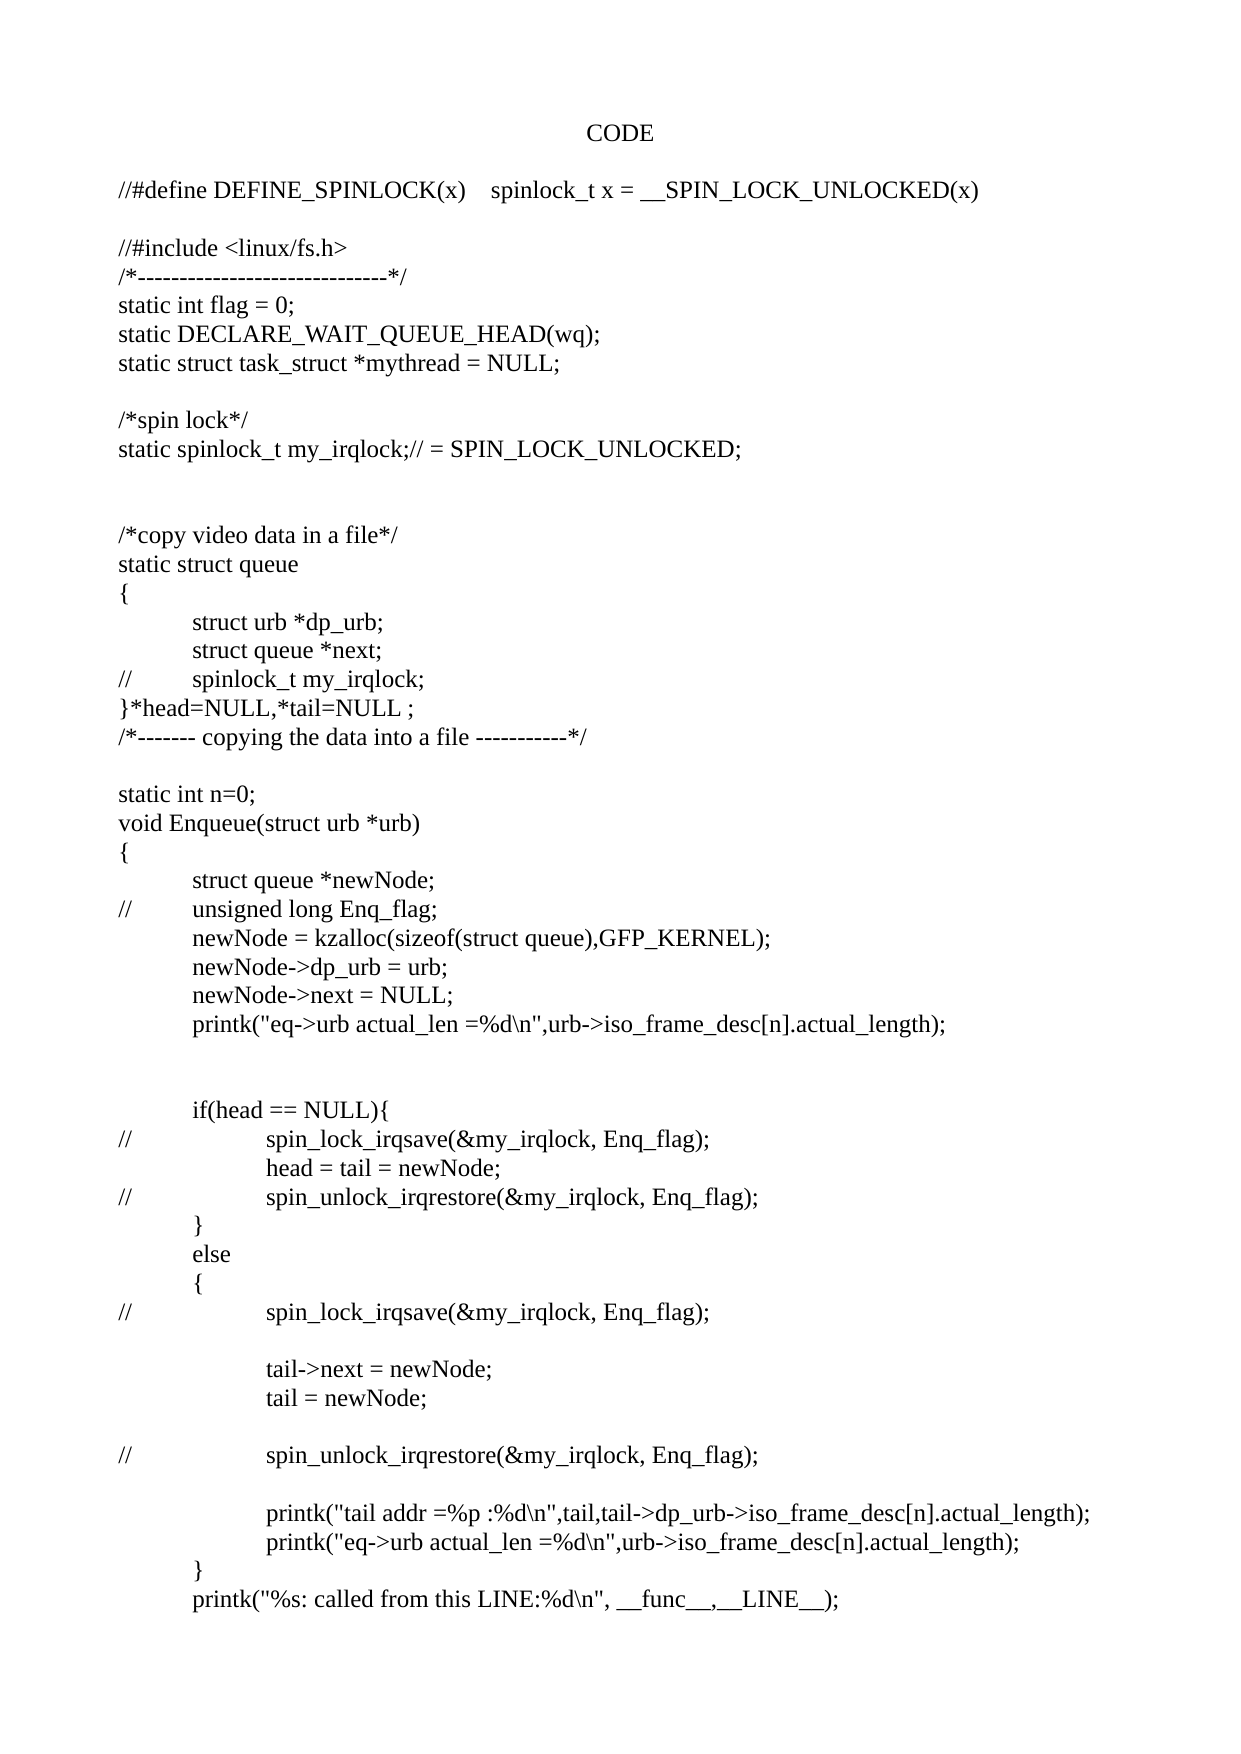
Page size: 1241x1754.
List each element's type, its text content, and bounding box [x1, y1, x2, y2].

text // unsigned long Enq_flag; [118, 894, 1122, 923]
text // spinlock_t my_irqlock; [118, 664, 1122, 693]
text if(head == NULL){ [118, 1096, 1122, 1124]
text CODE [118, 118, 1122, 147]
text /*------- copying the data into a file -----------*/ [118, 722, 1122, 751]
text tail->next = newNode; [118, 1354, 1122, 1383]
text struct queue *newNode; [118, 866, 1122, 894]
text static int flag = 0; [118, 291, 1122, 319]
text /*copy video data in a file*/ [118, 521, 1122, 549]
text static struct task_struct *mythread = NULL; [118, 348, 1122, 377]
text struct urb *dp_urb; [118, 607, 1122, 636]
text newNode->next = NULL; [118, 981, 1122, 1009]
text newNode = kzalloc(sizeof(struct queue),GFP_KERNEL); [118, 923, 1122, 952]
text { [118, 837, 1122, 866]
text static struct queue [118, 549, 1122, 578]
text newNode->dp_urb = urb; [118, 952, 1122, 981]
text /*------------------------------*/ [118, 262, 1122, 291]
text // spin_unlock_irqrestore(&my_irqlock, Enq_flag); [118, 1441, 1122, 1469]
text { [118, 578, 1122, 607]
text // spin_lock_irqsave(&my_irqlock, Enq_flag); [118, 1124, 1122, 1153]
text printk("tail addr =%p :%d\n",tail,tail->dp_urb->iso_frame_desc[n].actual_length); [118, 1498, 1122, 1527]
text //#define DEFINE_SPINLOCK(x) spinlock_t x = __SPIN_LOCK_UNLOCKED(x) [118, 176, 1122, 204]
text } [118, 1211, 1122, 1239]
text else [118, 1239, 1122, 1268]
text printk("eq->urb actual_len =%d\n",urb->iso_frame_desc[n].actual_length); [118, 1009, 1122, 1038]
text // spin_lock_irqsave(&my_irqlock, Enq_flag); [118, 1297, 1122, 1326]
text head = tail = newNode; [118, 1153, 1122, 1182]
text /*spin lock*/ [118, 406, 1122, 434]
text void Enqueue(struct urb *urb) [118, 808, 1122, 837]
text static DECLARE_WAIT_QUEUE_HEAD(wq); [118, 319, 1122, 348]
text struct queue *next; [118, 636, 1122, 664]
text { [118, 1268, 1122, 1297]
text printk("%s: called from this LINE:%d\n", __func__,__LINE__); [118, 1584, 1122, 1613]
text static int n=0; [118, 779, 1122, 808]
text }*head=NULL,*tail=NULL ; [118, 693, 1122, 722]
text static spinlock_t my_irqlock;// = SPIN_LOCK_UNLOCKED; [118, 434, 1122, 463]
text tail = newNode; [118, 1383, 1122, 1412]
text //#include <linux/fs.h> [118, 233, 1122, 262]
text printk("eq->urb actual_len =%d\n",urb->iso_frame_desc[n].actual_length); [118, 1527, 1122, 1556]
text // spin_unlock_irqrestore(&my_irqlock, Enq_flag); [118, 1182, 1122, 1211]
text } [118, 1556, 1122, 1584]
